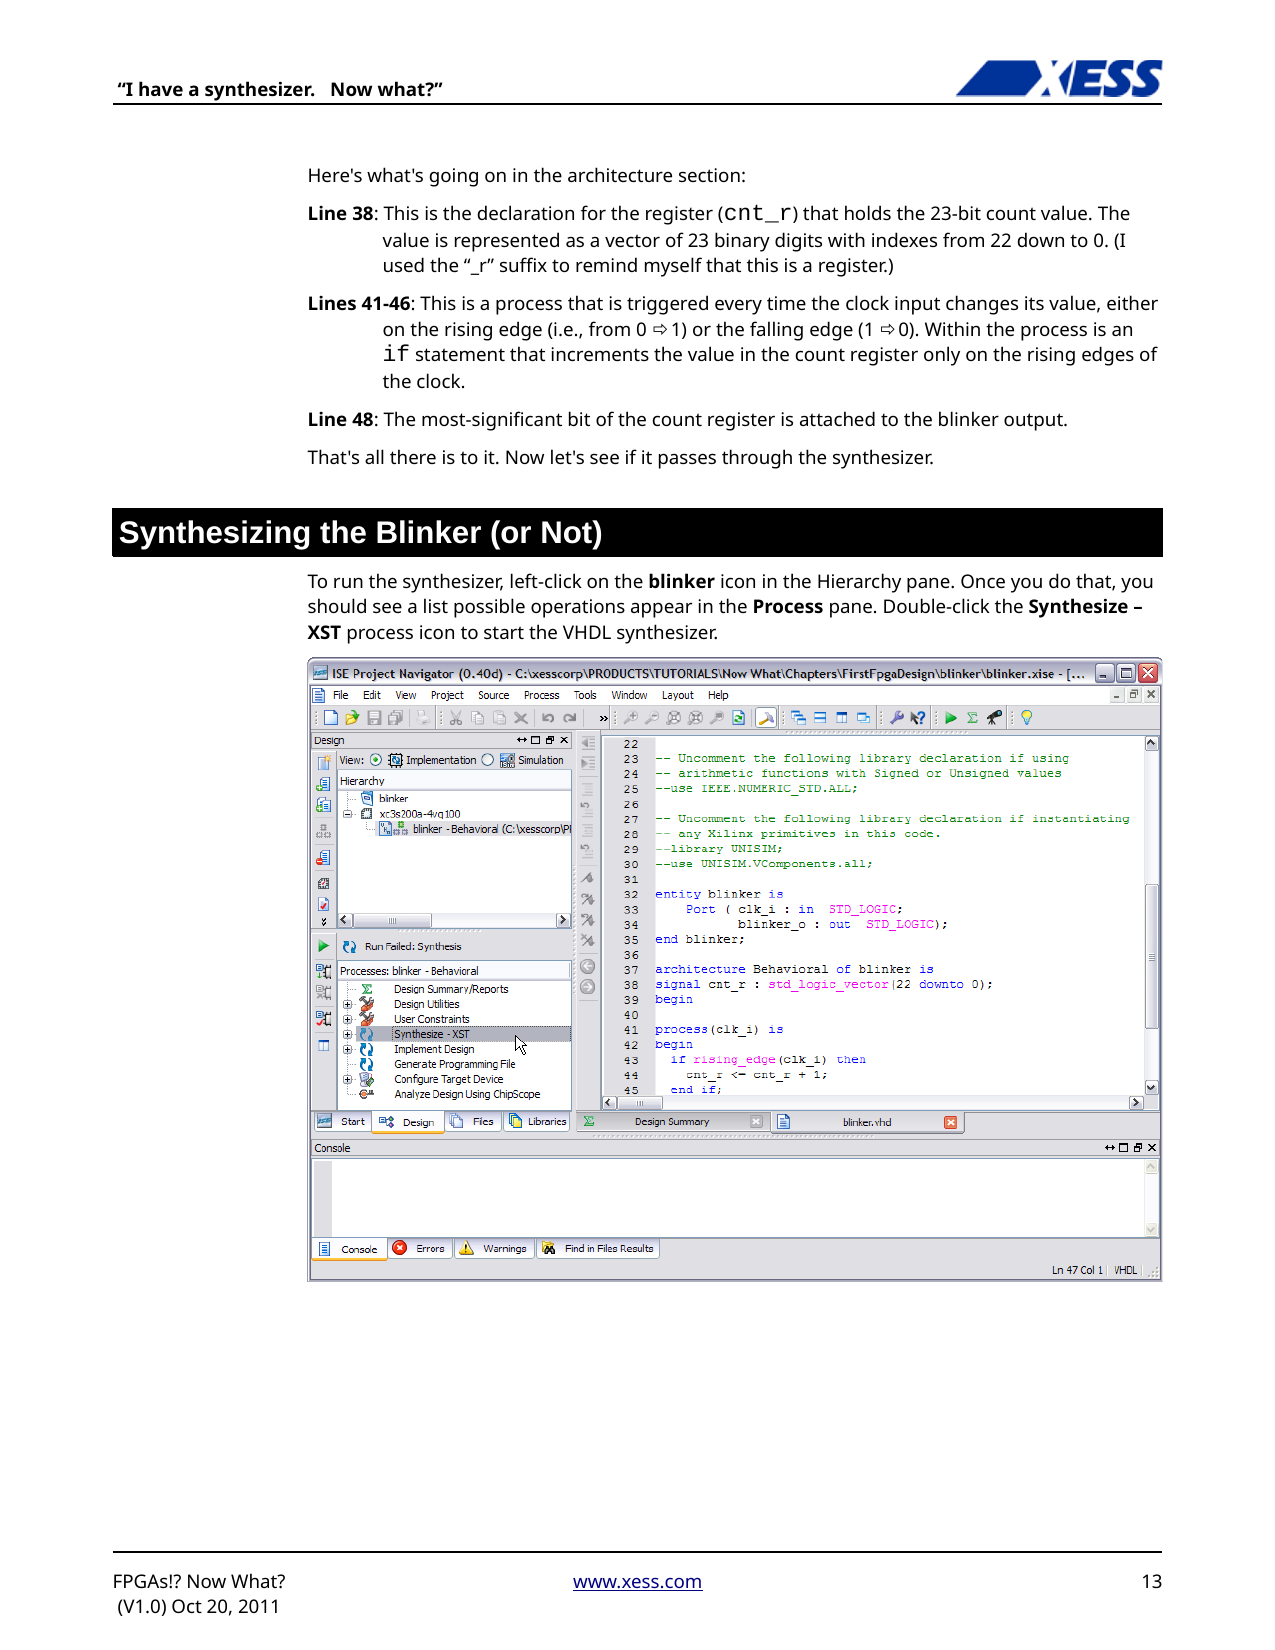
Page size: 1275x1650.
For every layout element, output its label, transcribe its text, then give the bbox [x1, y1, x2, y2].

text Line 38: This is the declaration for the register (cnt_r) that holds the 23-bit count value. The value is represented as a vector of 23 binary digits with indexes from 22 down to 0. (I used the “_r” suffix to remind myself that this is a register.) [307, 200, 1162, 278]
text To run the synthesizer, left-click on the blinker icon in the Hierarchy pane. Once you do that, you should see a list possible operations appear in the Process pane. Double-click the Synthesize – XST process icon to start the VHDL synthesizer. [307, 568, 1162, 645]
text That's all there is to it. Now let's see if it passes through the synthesizer. [307, 444, 1162, 470]
text Line 48: The most-significant bit of the count register is attached to the blinker output. [307, 407, 1162, 432]
subtitle Synthesizing the Blinker (or Not) [114, 509, 1162, 556]
text Here's what's going on in the architecture section: [307, 162, 1162, 187]
picture [307, 657, 1163, 1282]
picture [955, 60, 1163, 97]
text Lines 41-46: This is a process that is triggered every time the clock input changes its value, either on the rising edge (i.e., from 0 1) or the falling edge (1 0). Within the process is an if statement that increments the value in the count register only on the rising edges of the clock. [307, 291, 1162, 394]
